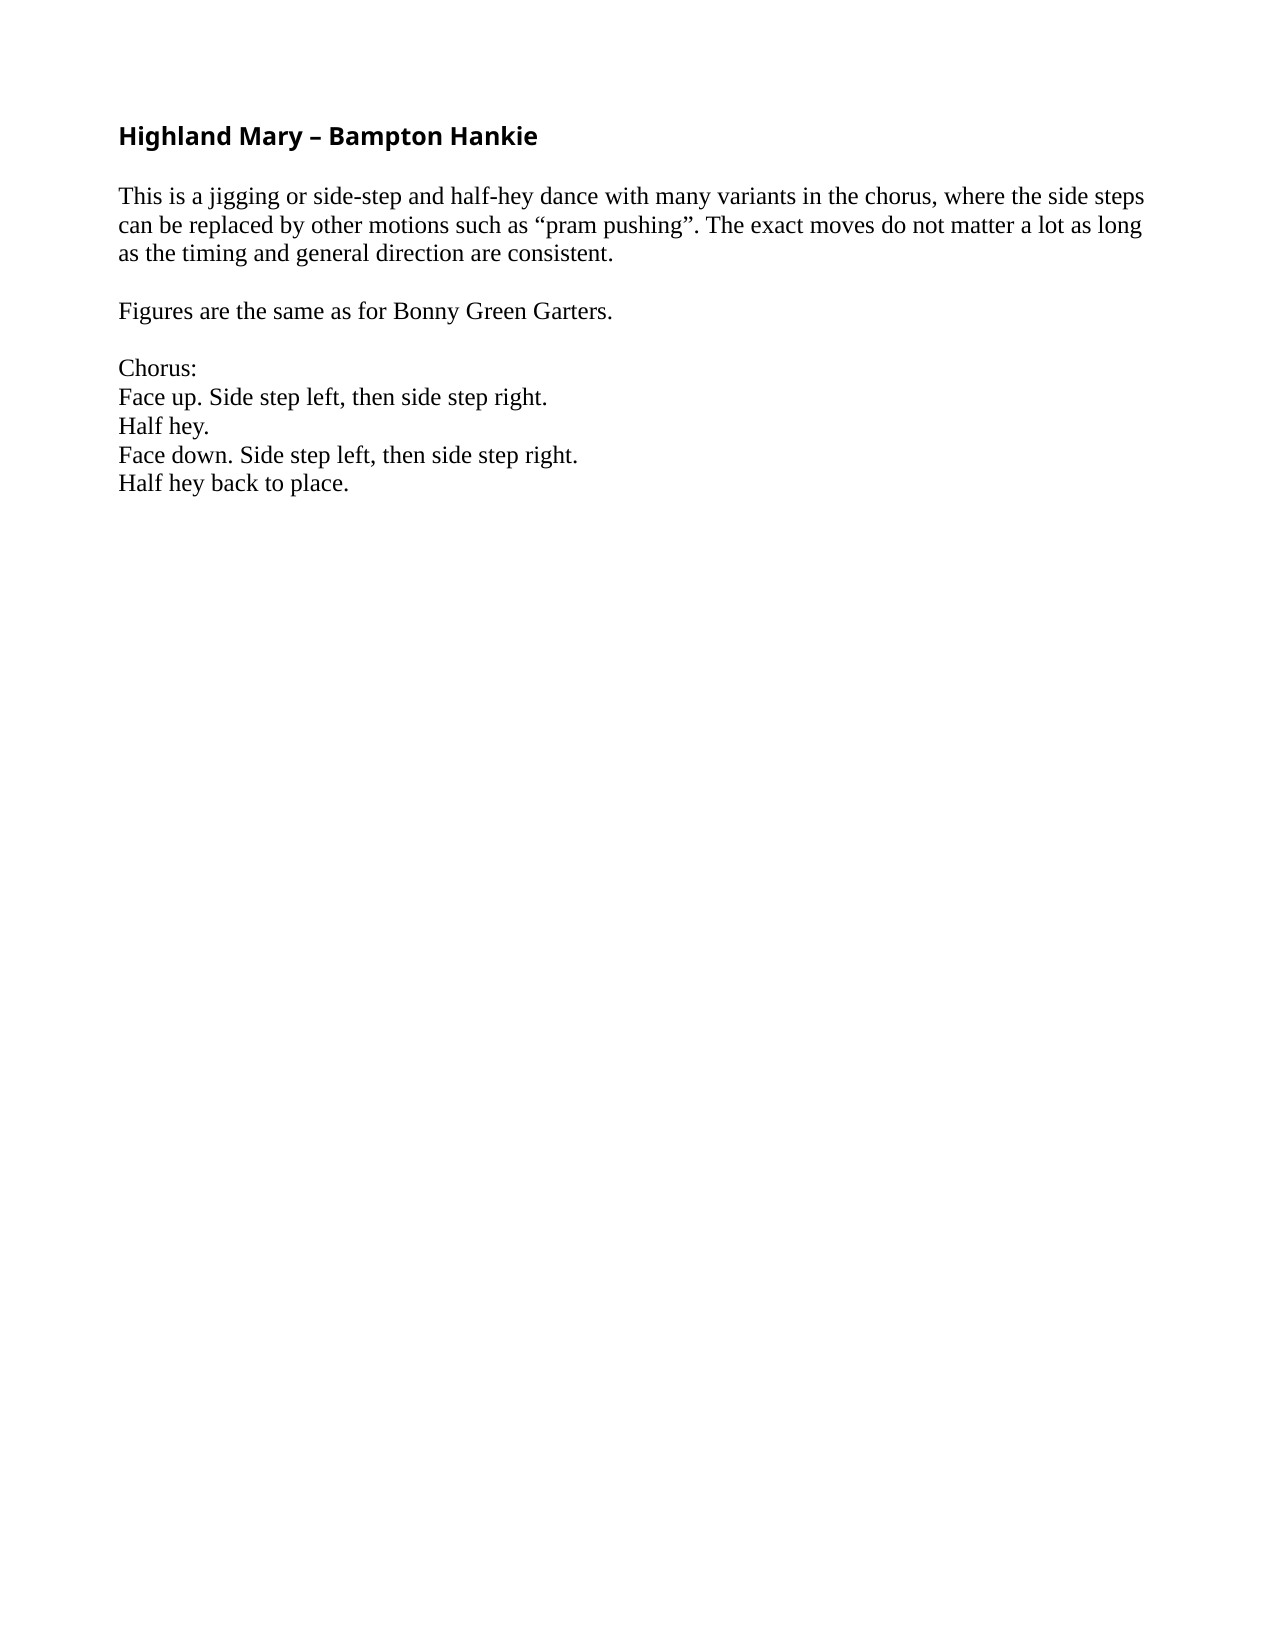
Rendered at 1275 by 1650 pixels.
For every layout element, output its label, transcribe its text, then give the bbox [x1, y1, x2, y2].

text Chorus: [118, 353, 1157, 382]
text Half hey back to place. [118, 468, 1157, 497]
text Highland Mary – Bampton Hankie [118, 118, 1157, 152]
text Figures are the same as for Bonny Green Garters. [118, 296, 1157, 325]
text This is a jigging or side-step and half-hey dance with many variants in the chorus, where the side steps can be replaced by other motions such as “pram pushing”. The exact moves do not matter a lot as long as the timing and general direction are consistent. [118, 181, 1157, 267]
text Face down. Side step left, then side step right. [118, 440, 1157, 468]
text Half hey. [118, 411, 1157, 440]
text Face up. Side step left, then side step right. [118, 382, 1157, 411]
